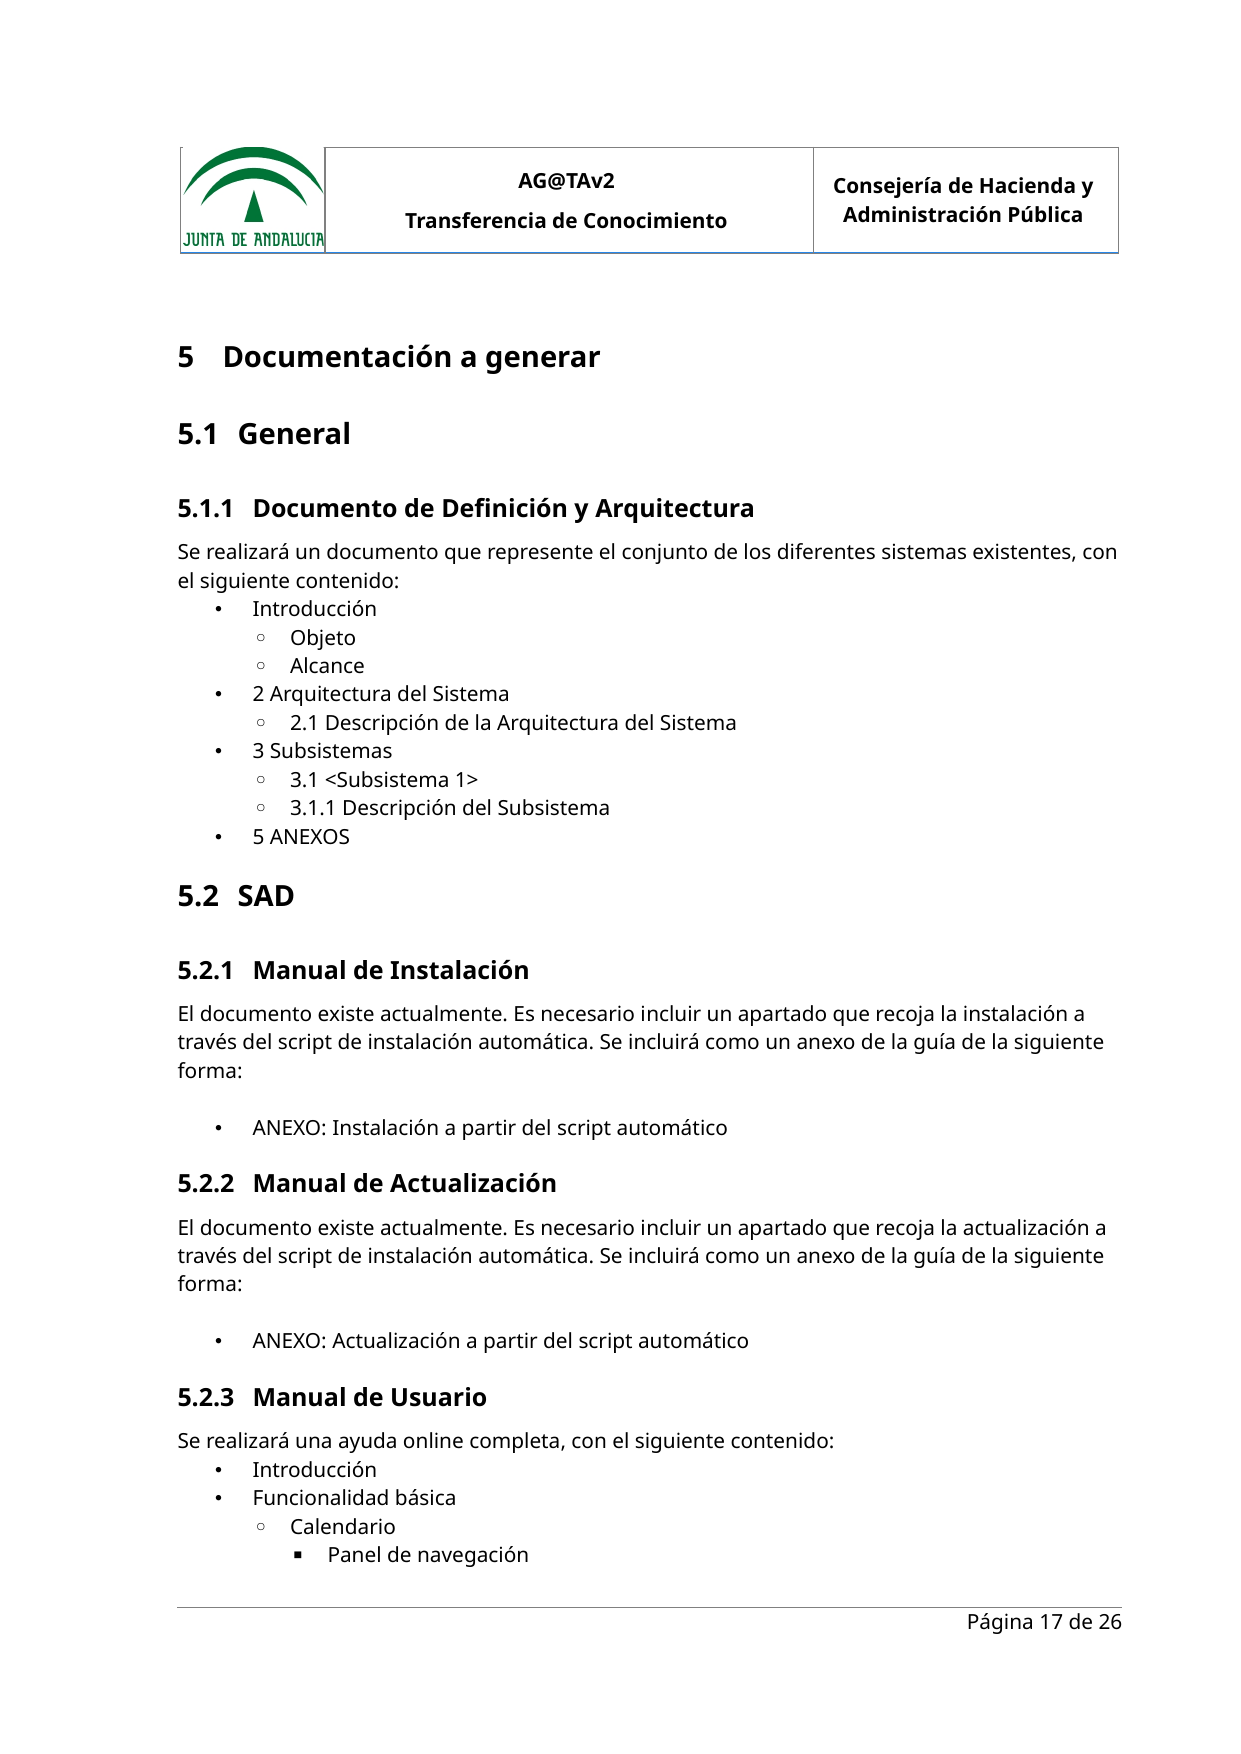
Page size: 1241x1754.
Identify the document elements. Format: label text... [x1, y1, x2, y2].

list Objeto [252, 623, 1122, 651]
subtitle Documento de Definición y Arquitectura [177, 491, 1122, 525]
list ANEXO: Actualización a partir del script automático [215, 1326, 1122, 1355]
list Funcionalidad básica [215, 1483, 1122, 1512]
list Panel de navegación [290, 1540, 1122, 1569]
list 3.1 <Subsistema 1> [252, 765, 1122, 793]
list 3 Subsistemas [215, 736, 1122, 765]
subtitle General [177, 414, 1122, 453]
picture [183, 147, 324, 246]
list Introducción [215, 594, 1122, 623]
subtitle Manual de Actualización [177, 1166, 1122, 1200]
text El documento existe actualmente. Es necesario incluir un apartado que recoja la instalación a través del script de instalación automática. Se incluirá como un anexo de la guía de la siguiente forma: [177, 999, 1122, 1084]
text Se realizará un documento que represente el conjunto de los diferentes sistemas existentes, con el siguiente contenido: [177, 537, 1122, 594]
text Se realizará una ayuda online completa, con el siguiente contenido: [177, 1426, 1122, 1455]
subtitle Manual de Usuario [177, 1380, 1122, 1414]
subtitle Documentación a generar [177, 336, 1122, 376]
text El documento existe actualmente. Es necesario incluir un apartado que recoja la actualización a través del script de instalación automática. Se incluirá como un anexo de la guía de la siguiente forma: [177, 1213, 1122, 1298]
subtitle Manual de Instalación [177, 952, 1122, 986]
list Introducción [215, 1455, 1122, 1483]
list 2.1 Descripción de la Arquitectura del Sistema [252, 708, 1122, 736]
list 3.1.1 Descripción del Subsistema [252, 793, 1122, 822]
list ANEXO: Instalación a partir del script automático [215, 1113, 1122, 1141]
list 5 ANEXOS [215, 822, 1122, 850]
list 2 Arquitectura del Sistema [215, 679, 1122, 708]
list Alcance [252, 651, 1122, 679]
subtitle SAD [177, 875, 1122, 915]
list Calendario [252, 1512, 1122, 1540]
